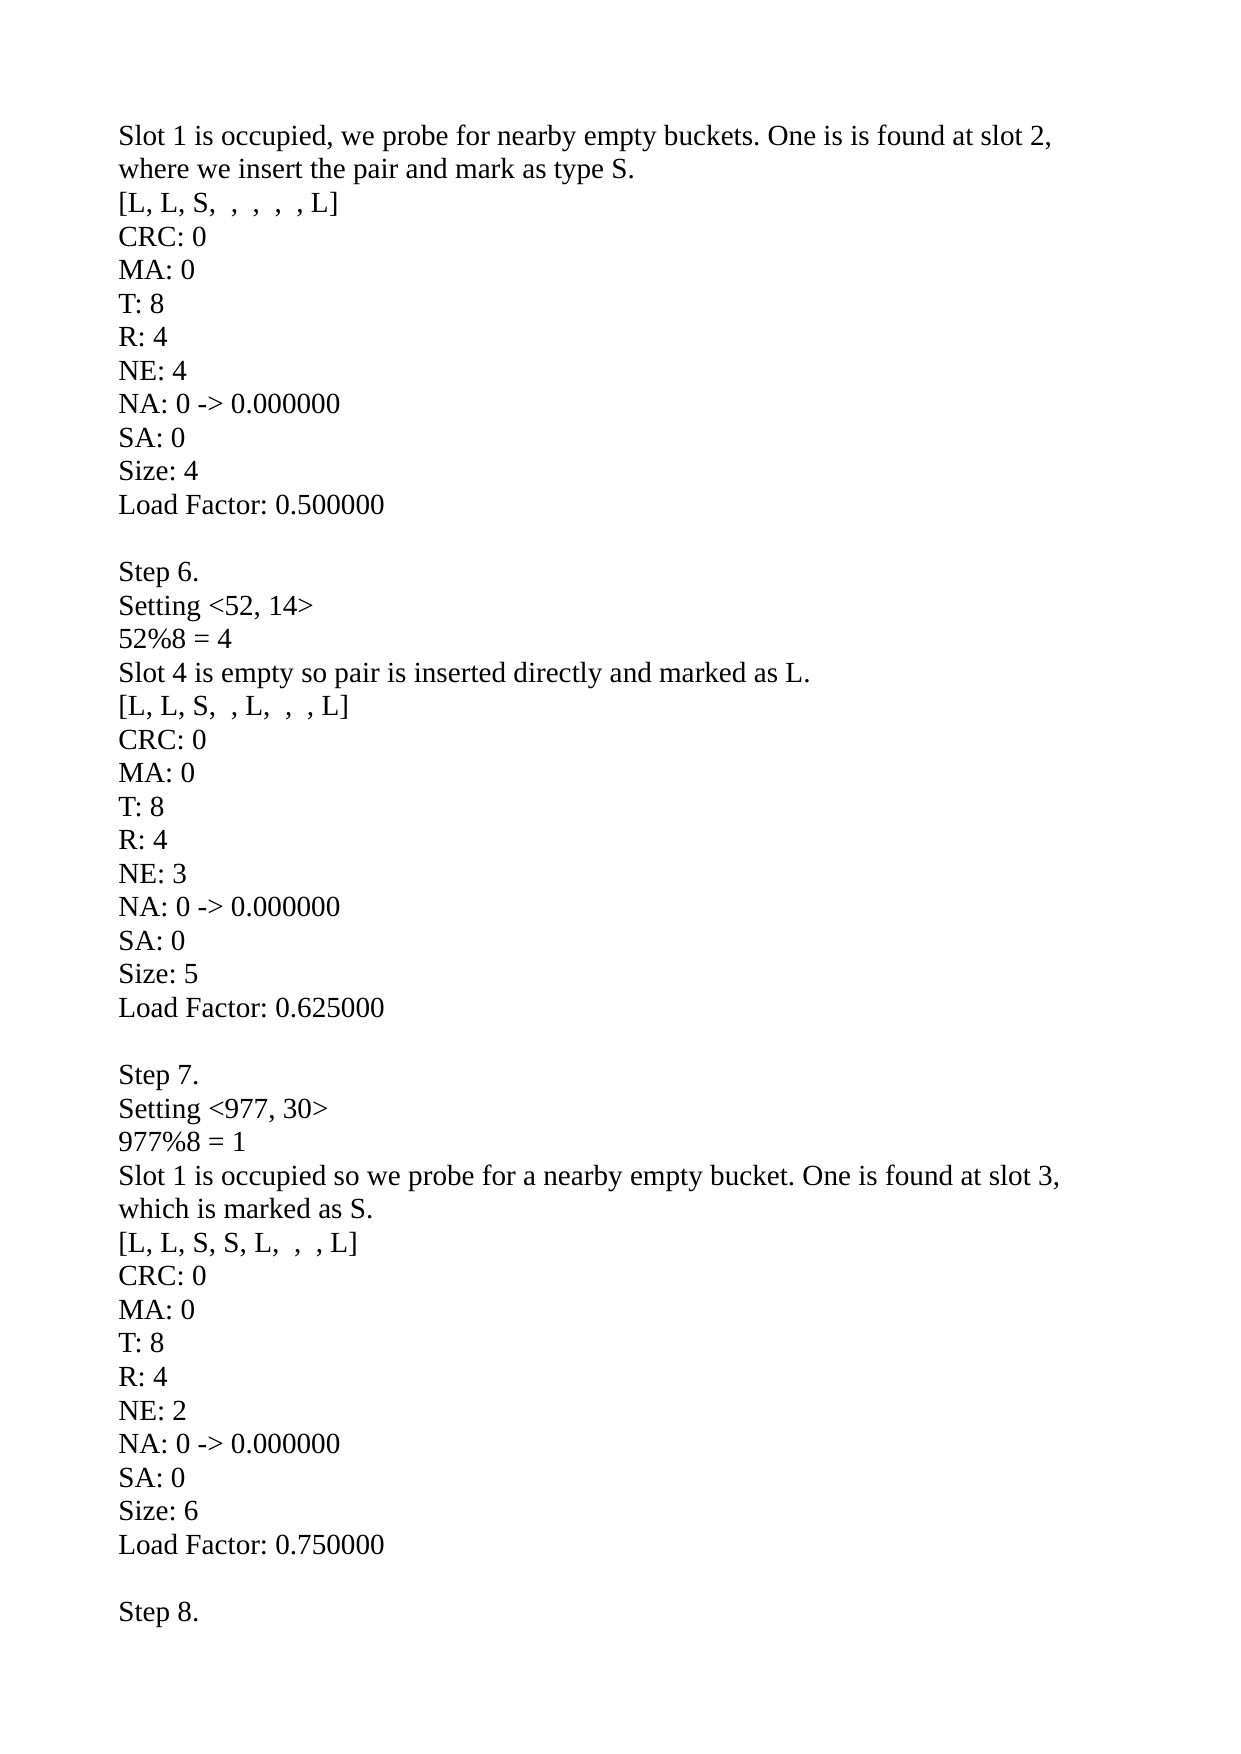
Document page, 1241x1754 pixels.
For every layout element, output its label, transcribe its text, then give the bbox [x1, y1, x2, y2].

text CRC: 0 [118, 219, 1122, 252]
text Size: 6 [118, 1493, 1122, 1527]
text 977%8 = 1 [118, 1124, 1122, 1158]
text Slot 4 is empty so pair is inserted directly and marked as L. [118, 655, 1122, 688]
text 52%8 = 4 [118, 621, 1122, 655]
text [L, L, S, , , , , L] [118, 185, 1122, 219]
text SA: 0 [118, 420, 1122, 453]
text SA: 0 [118, 923, 1122, 957]
text SA: 0 [118, 1460, 1122, 1493]
text Size: 4 [118, 453, 1122, 487]
text R: 4 [118, 1359, 1122, 1393]
text [L, L, S, , L, , , L] [118, 688, 1122, 722]
text Size: 5 [118, 957, 1122, 990]
text T: 8 [118, 789, 1122, 822]
text R: 4 [118, 822, 1122, 856]
text Setting <52, 14> [118, 588, 1122, 621]
text [L, L, S, S, L, , , L] [118, 1225, 1122, 1258]
text NE: 4 [118, 353, 1122, 386]
text Setting <977, 30> [118, 1091, 1122, 1124]
text CRC: 0 [118, 1258, 1122, 1292]
text MA: 0 [118, 1292, 1122, 1326]
text NE: 2 [118, 1393, 1122, 1426]
text MA: 0 [118, 252, 1122, 286]
text Load Factor: 0.750000 [118, 1527, 1122, 1560]
text NA: 0 -> 0.000000 [118, 386, 1122, 420]
text Load Factor: 0.500000 [118, 487, 1122, 521]
text MA: 0 [118, 755, 1122, 789]
text NA: 0 -> 0.000000 [118, 889, 1122, 923]
text NA: 0 -> 0.000000 [118, 1426, 1122, 1460]
text Load Factor: 0.625000 [118, 990, 1122, 1024]
text Step 8. [118, 1594, 1122, 1627]
text CRC: 0 [118, 722, 1122, 755]
text Slot 1 is occupied, we probe for nearby empty buckets. One is is found at slot 2, where we insert the pair and mark as type S. [118, 118, 1122, 185]
text T: 8 [118, 286, 1122, 319]
text T: 8 [118, 1326, 1122, 1359]
text Step 6. [118, 554, 1122, 588]
text Slot 1 is occupied so we probe for a nearby empty bucket. One is found at slot 3, which is marked as S. [118, 1158, 1122, 1225]
text R: 4 [118, 319, 1122, 353]
text NE: 3 [118, 856, 1122, 889]
text Step 7. [118, 1057, 1122, 1091]
